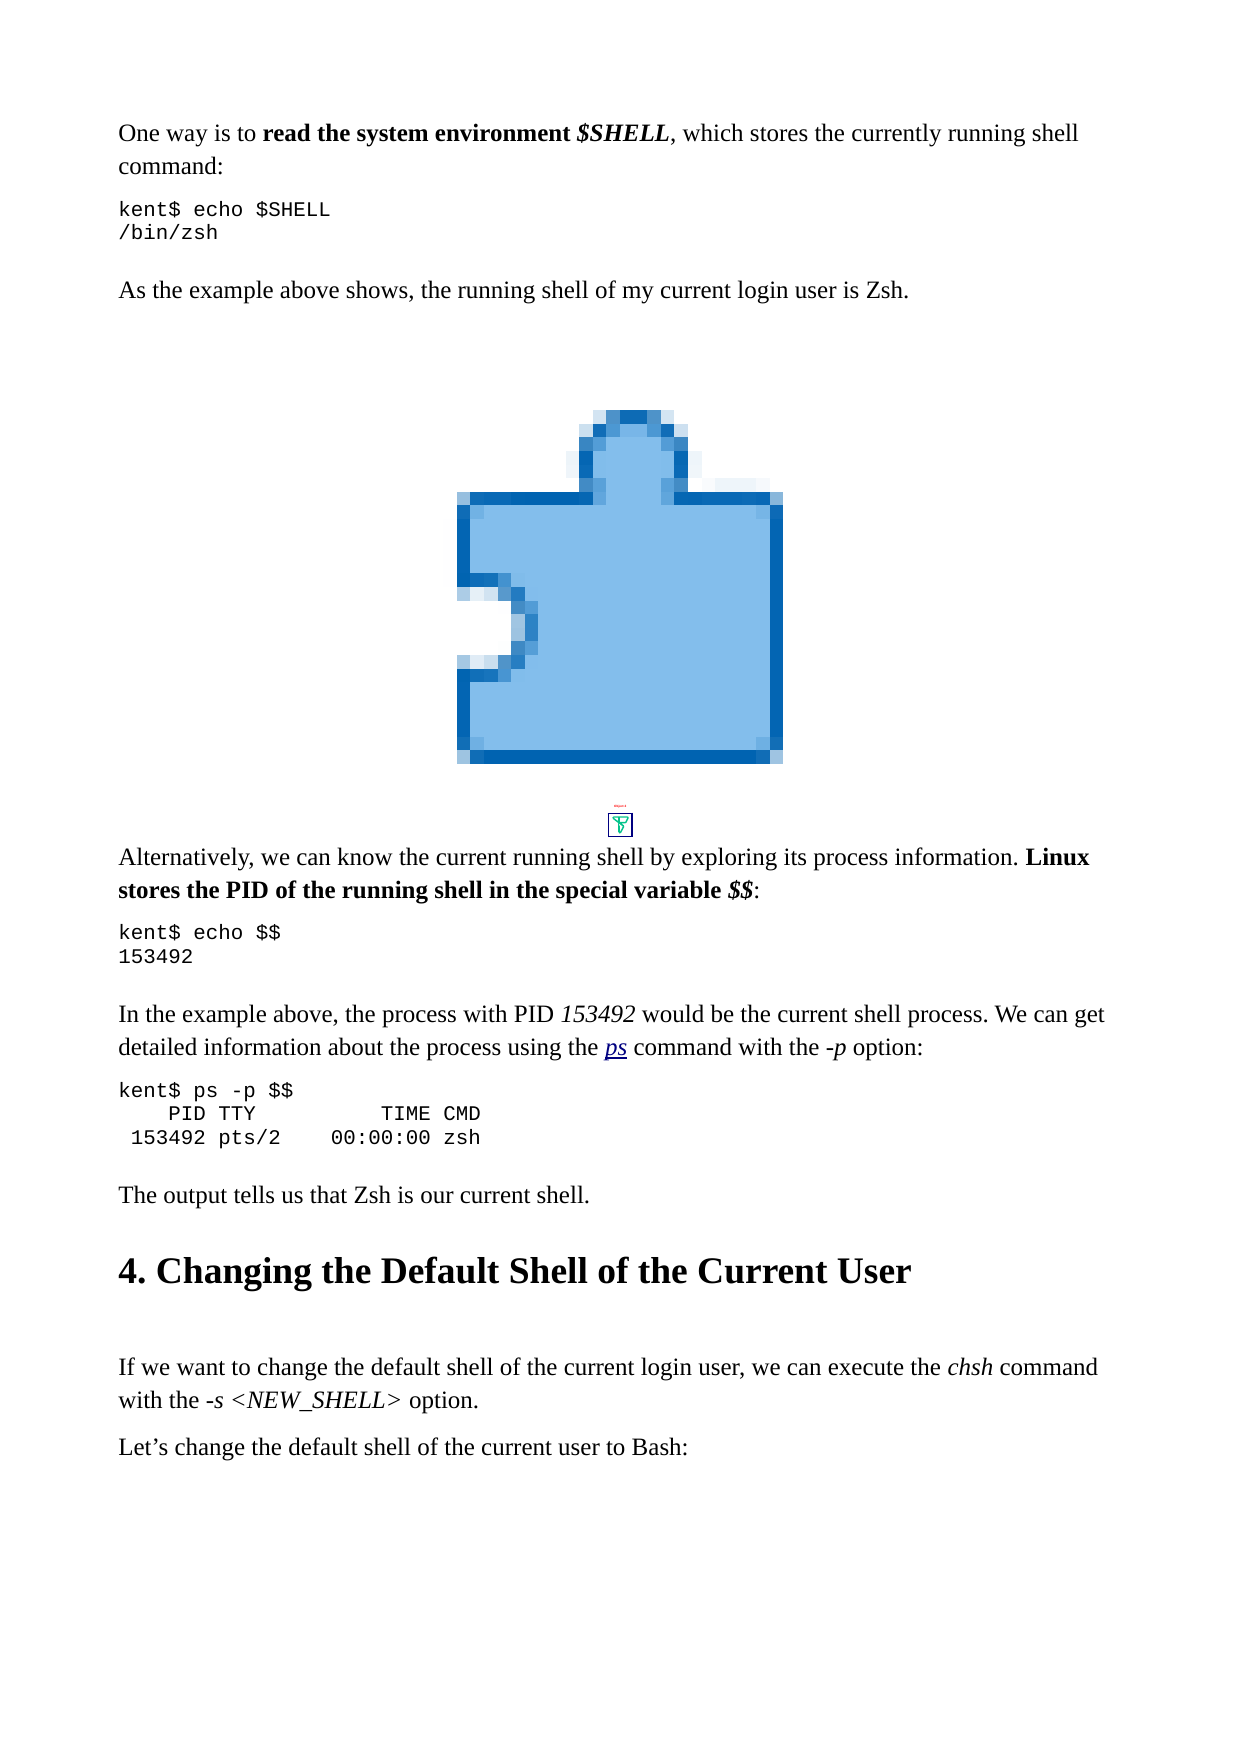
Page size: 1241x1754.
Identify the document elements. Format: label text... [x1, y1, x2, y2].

text One way is to read the system environment $SHELL, which stores the currently running shell command: [118, 118, 1122, 180]
text /bin/zsh [118, 222, 1122, 246]
text kent$ echo $$ [118, 922, 1122, 946]
text 153492 [118, 946, 1122, 970]
text kent$ ps -p $$ [118, 1080, 1122, 1103]
text As the example above shows, the running shell of my current login user is Zsh. [118, 276, 1122, 304]
text 153492 pts/2 00:00:00 zsh [118, 1127, 1122, 1151]
subtitle 4. Changing the Default Shell of the Current User [118, 1249, 1122, 1292]
text Let’s change the default shell of the current user to Bash: [118, 1432, 1122, 1461]
text The output tells us that Zsh is our current shell. [118, 1180, 1122, 1209]
text In the example above, the process with PID 153492 would be the current shell process. We can get detailed information about the process using the ps command with the -p option: [118, 999, 1122, 1061]
text kent$ echo $SHELL [118, 199, 1122, 222]
text PID TTY TIME CMD [118, 1103, 1122, 1127]
text Alternatively, we can know the current running shell by exploring its process information. Linux stores the PID of the running shell in the special variable $$: [118, 842, 1122, 903]
text If we want to change the default shell of the current login user, we can execute the chsh command with the -s <NEW_SHELL> option. [118, 1352, 1122, 1414]
